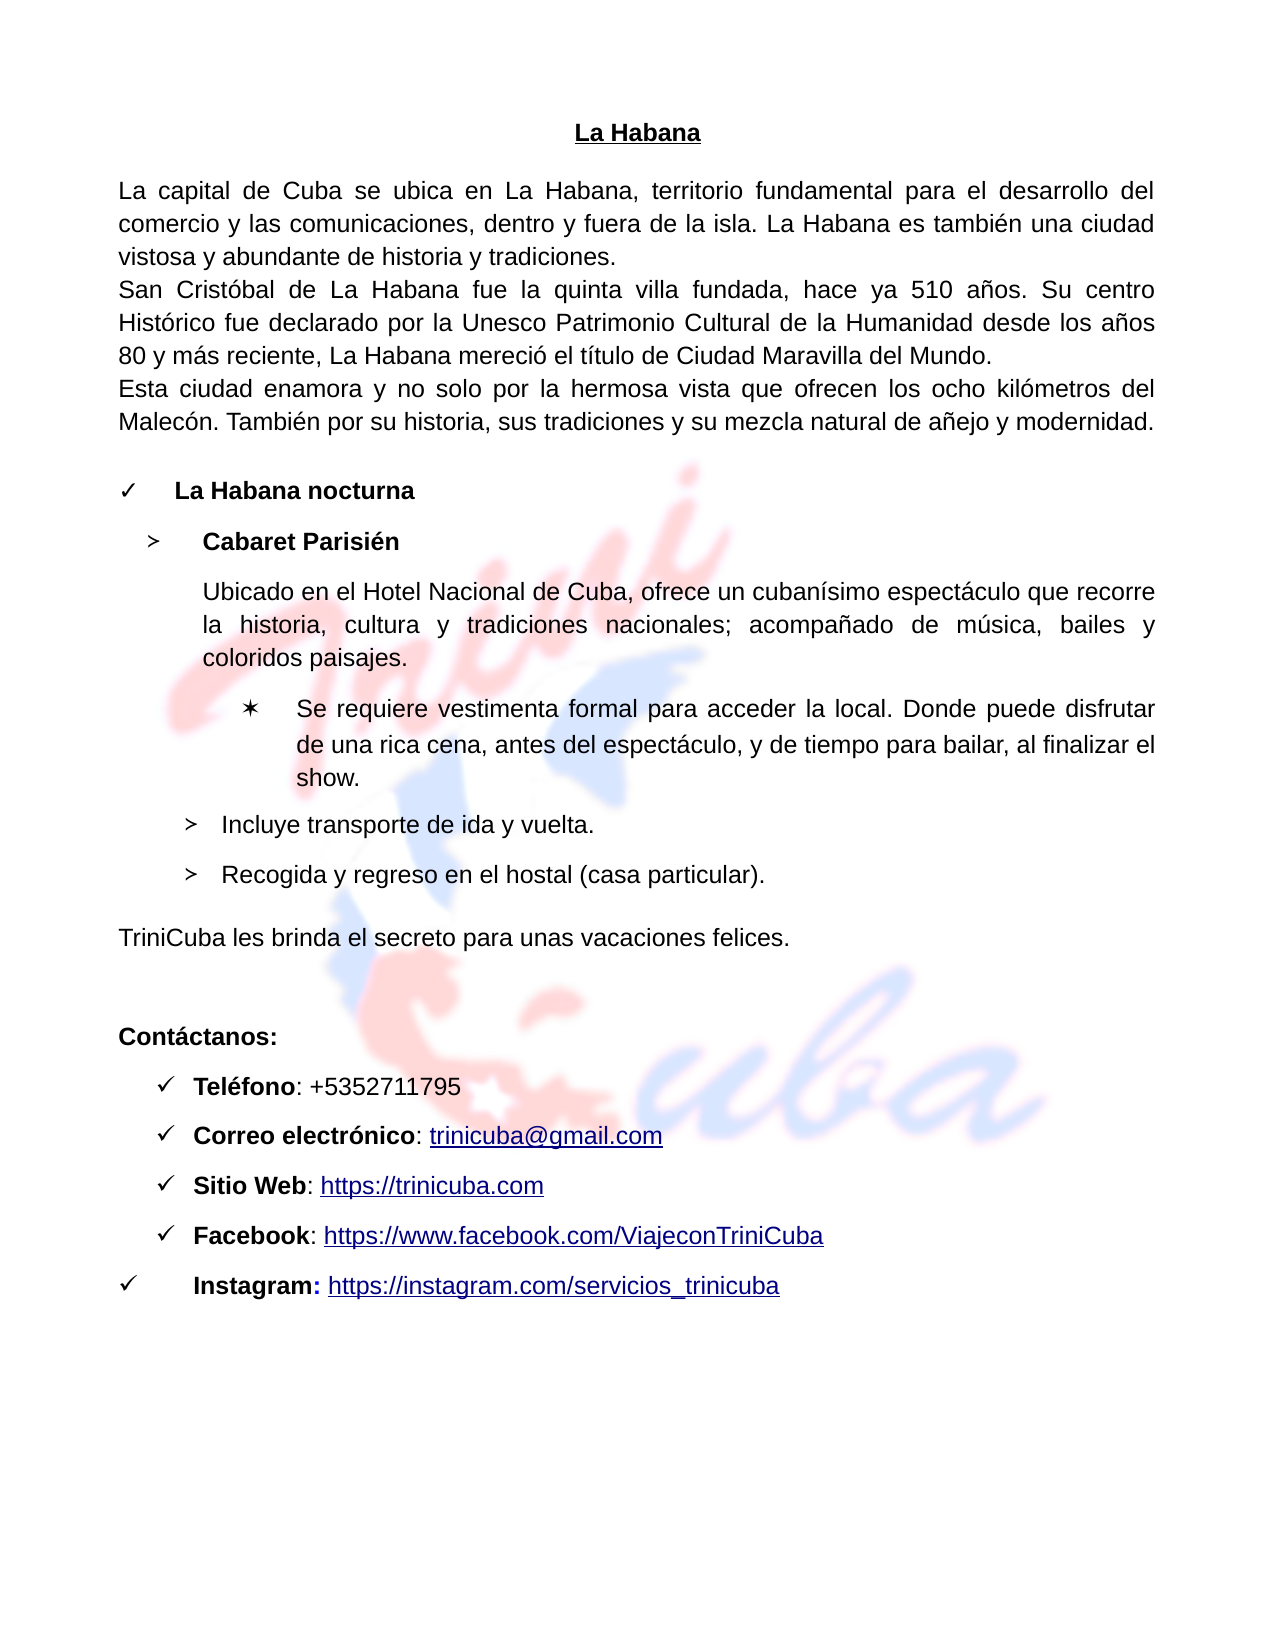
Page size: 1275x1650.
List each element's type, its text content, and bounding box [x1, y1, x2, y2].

text San Cristóbal de La Habana fue la quinta villa fundada, hace ya 510 años. Su centro Histórico fue declarado por la Unesco Patrimonio Cultural de la Humanidad desde los años 80 y más reciente, La Habana mereció el título de Ciudad Maravilla del Mundo. [118, 275, 1157, 369]
text Contáctanos: [1148, 1022, 1157, 1051]
text Esta ciudad enamora y no solo por la hermosa vista que ofrecen los ocho kilómetros del Malecón. También por su historia, sus tradiciones y su mezcla natural de añejo y modernidad. [118, 374, 1157, 436]
text Contáctanos: [118, 1022, 127, 1051]
text La Habana [118, 118, 1157, 147]
list Instagram: https://instagram.com/servicios_trinicuba [118, 1271, 1157, 1299]
list Facebook: https://www.facebook.com/ViajeconTriniCuba [156, 1221, 1157, 1250]
text La capital de Cuba se ubica en La Habana, territorio fundamental para el desarrollo del comercio y las comunicaciones, dentro y fuera de la isla. La Habana es también una ciudad vistosa y abundante de historia y tradiciones. [118, 176, 1157, 270]
